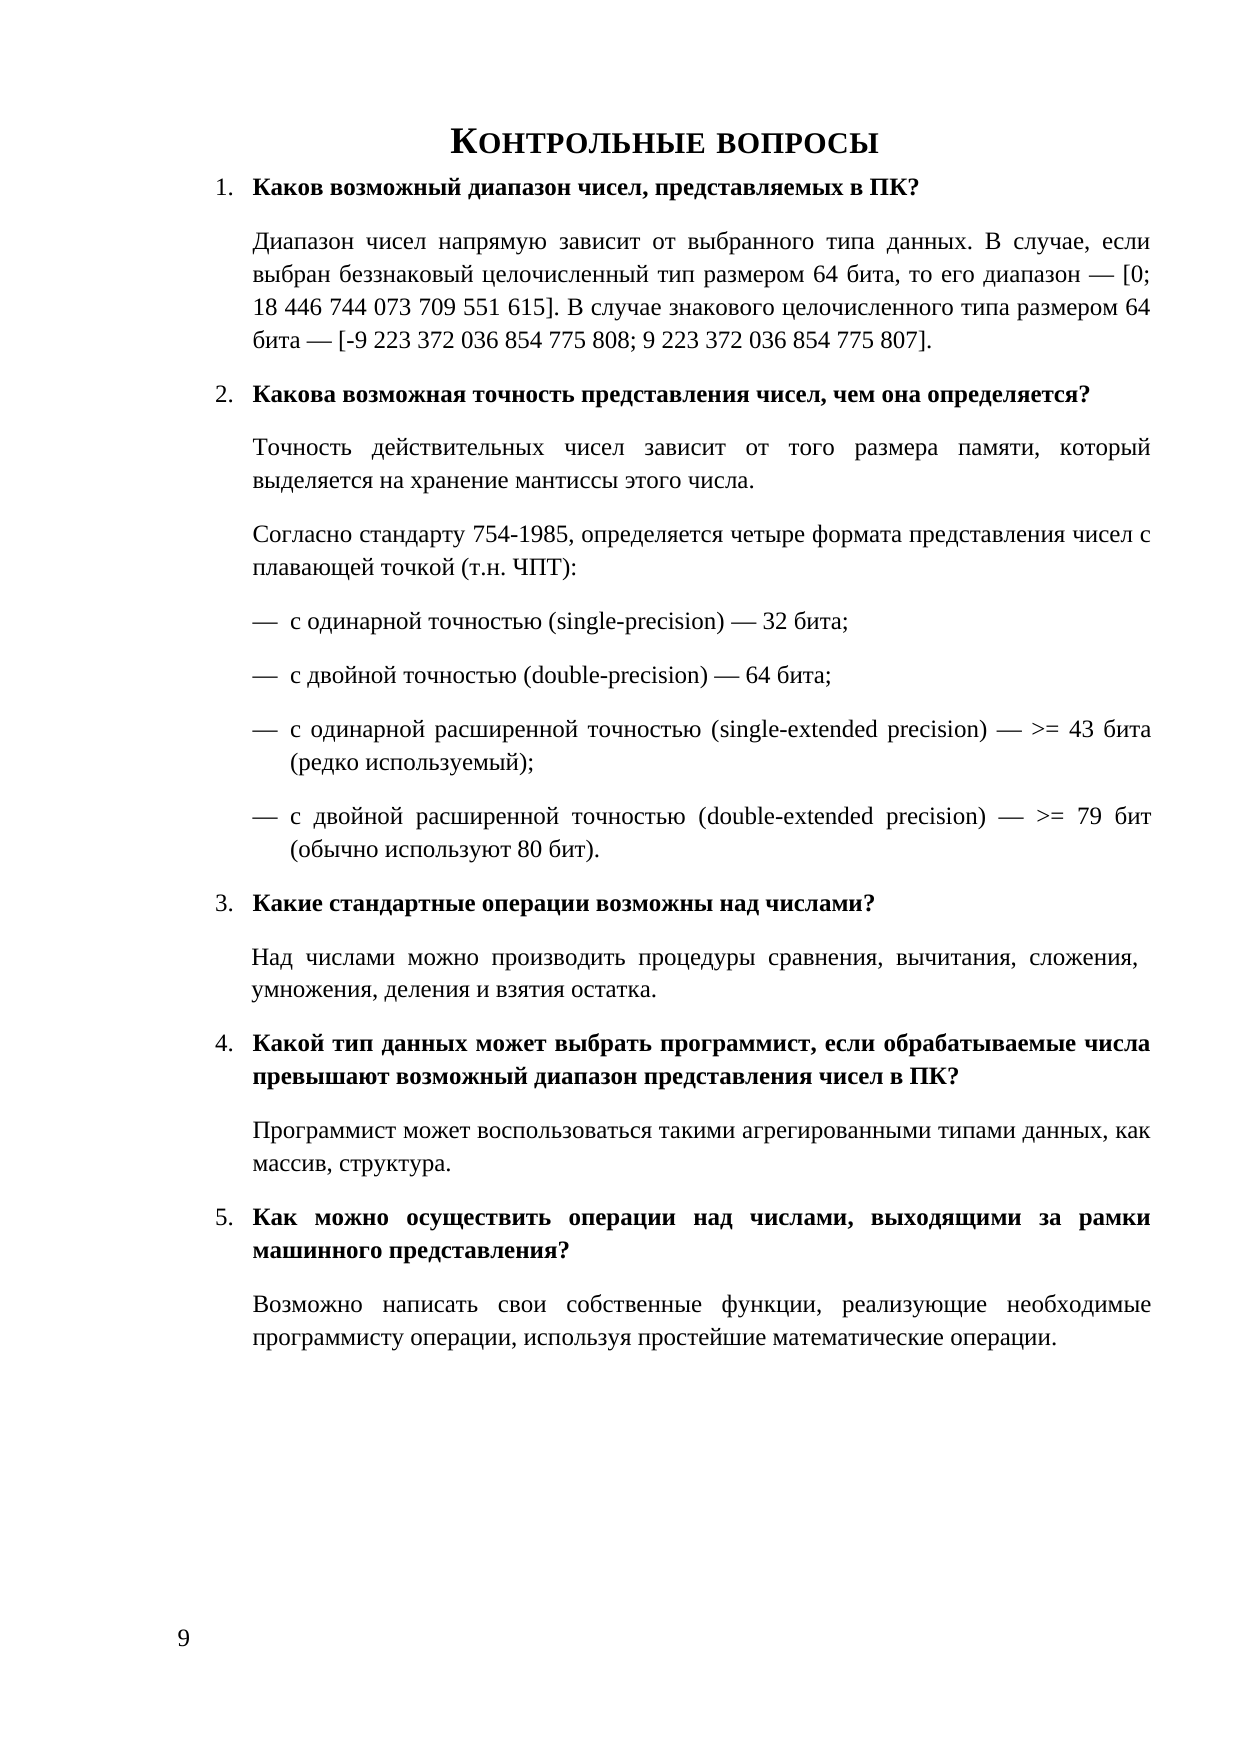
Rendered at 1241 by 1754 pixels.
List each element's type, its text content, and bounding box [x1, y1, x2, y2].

list Какова возможная точность представления чисел, чем она определяется? [215, 379, 1152, 407]
list Возможно написать свои собственные функции, реализующие необходимые программисту операции, используя простейшие математические операции. [215, 1289, 1152, 1351]
list Программист может воспользоваться такими агрегированными типами данных, как массив, структура. [215, 1115, 1152, 1177]
list с одинарной точностью (single-precision) — 32 бита; [252, 606, 1152, 635]
list Каков возможный диапазон чисел, представляемых в ПК? [215, 172, 1152, 201]
list Точность действительных чисел зависит от того размера памяти, который выделяется на хранение мантиссы этого числа. [215, 432, 1152, 494]
list Как можно осуществить операции над числами, выходящими за рамки машинного представления? [215, 1202, 1152, 1264]
list Какой тип данных может выбрать программист, если обрабатываемые числа превышают возможный диапазон представления чисел в ПК? [215, 1028, 1152, 1090]
list Какие стандартные операции возможны над числами? [215, 888, 1152, 916]
list Диапазон чисел напрямую зависит от выбранного типа данных. В случае, если выбран беззнаковый целочисленный тип размером 64 бита, то его диапазон — [0; 18 446 744 073 709 551 615]. В случае знакового целочисленного типа размером 64 бита — [-9 223 372 036 854 775 808; 9 223 372 036 854 775 807]. [215, 226, 1152, 353]
text Над числами можно производить процедуры сравнения, вычитания, сложения, умножения, деления и взятия остатка. [177, 942, 1152, 1003]
list с двойной расширенной точностью (double-extended precision) — >= 79 бит (обычно используют 80 бит). [252, 801, 1152, 863]
subtitle Контрольные вопросы [177, 118, 1152, 161]
list с одинарной расширенной точностью (single-extended precision) — >= 43 бита (редко используемый); [252, 714, 1152, 776]
list Согласно стандарту 754-1985, определяется четыре формата представления чисел с плавающей точкой (т.н. ЧПТ): [215, 519, 1152, 581]
list с двойной точностью (double-precision) — 64 бита; [252, 660, 1152, 689]
